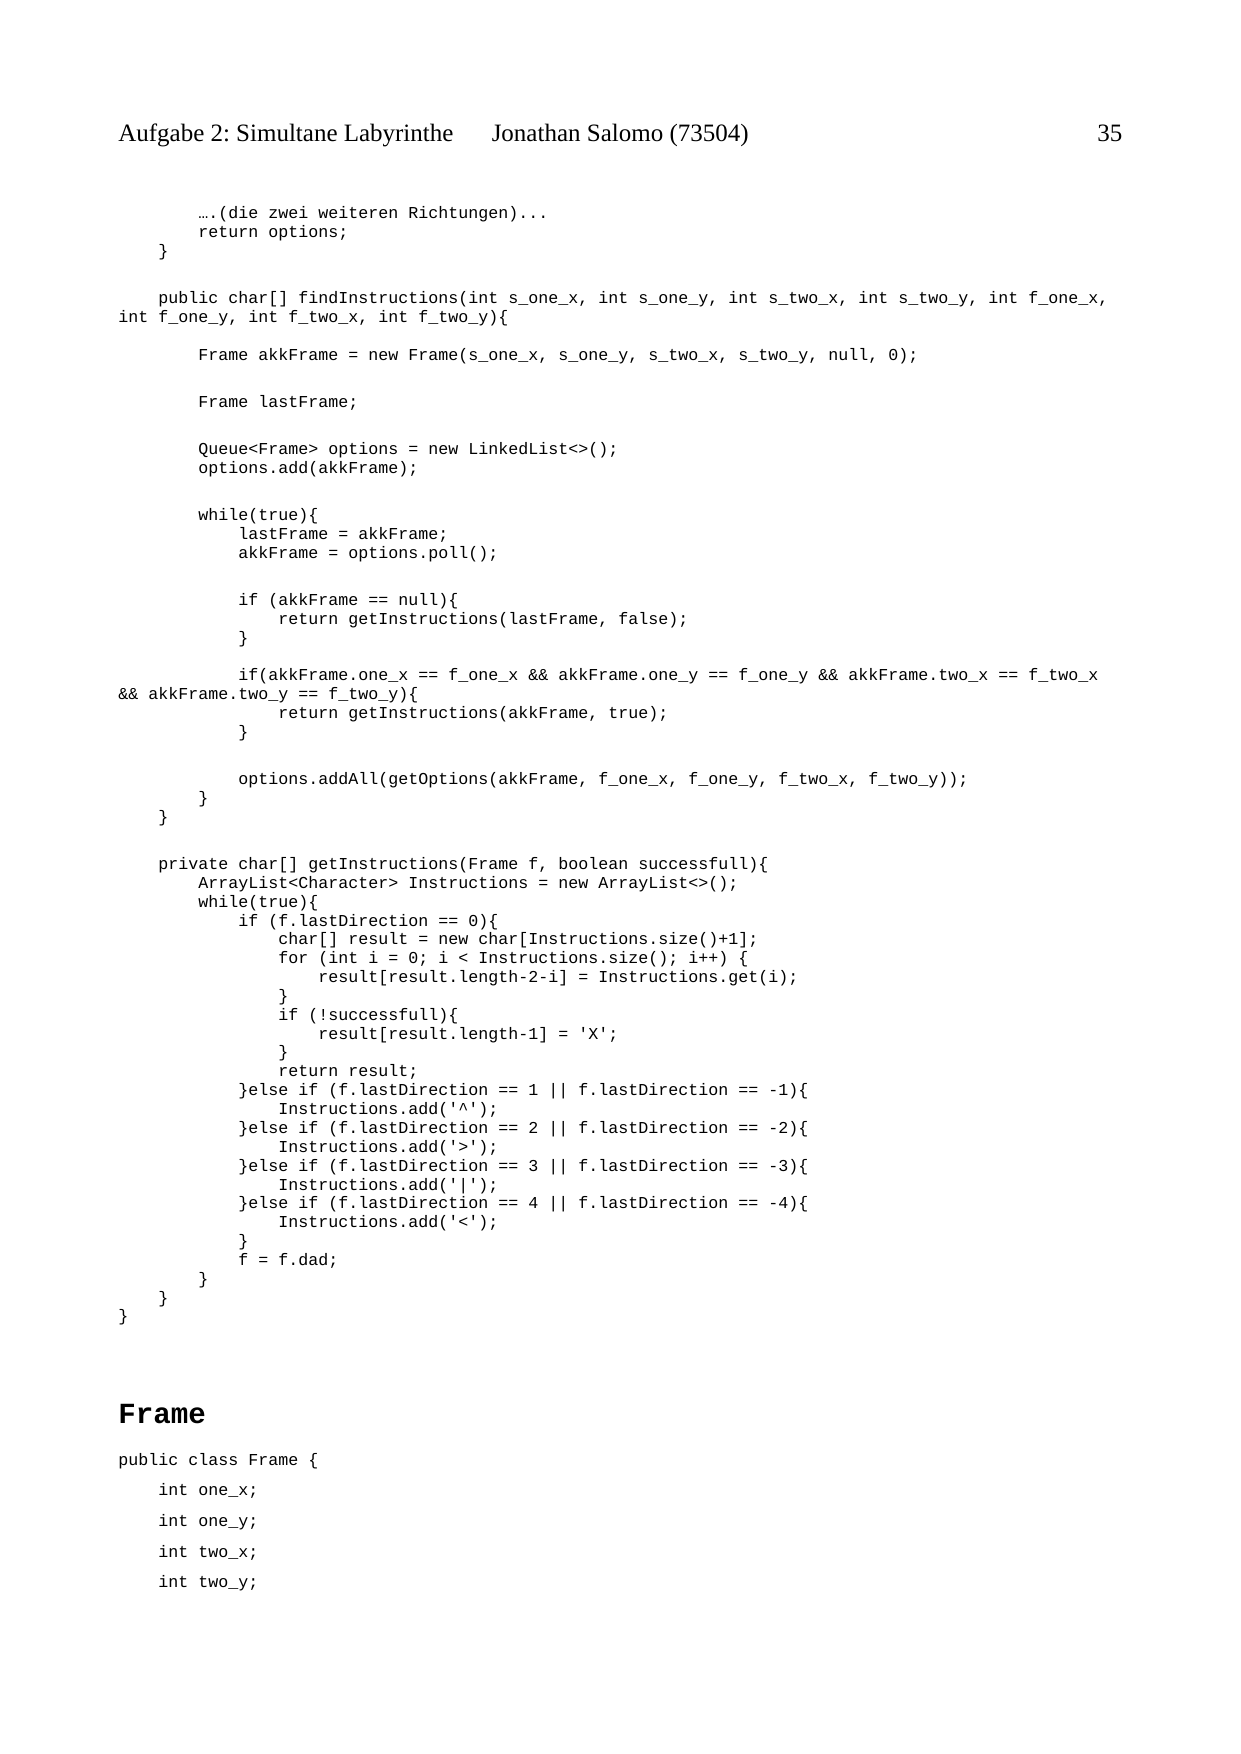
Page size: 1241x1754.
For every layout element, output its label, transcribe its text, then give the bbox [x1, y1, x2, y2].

text }else if (f.lastDirection == 2 || f.lastDirection == -2){ [118, 1119, 1122, 1138]
text if (akkFrame == null){ [118, 591, 1122, 610]
text Instructions.add('^'); [118, 1101, 1122, 1119]
text } [118, 1270, 1122, 1289]
text private char[] getInstructions(Frame f, boolean successfull){ [118, 856, 1122, 874]
text return getInstructions(akkFrame, true); [118, 704, 1122, 723]
text result[result.length-2-i] = Instructions.get(i); [118, 969, 1122, 987]
text while(true){ [118, 893, 1122, 912]
text } [118, 242, 1122, 261]
text }else if (f.lastDirection == 1 || f.lastDirection == -1){ [118, 1082, 1122, 1101]
text while(true){ [118, 507, 1122, 525]
text result[result.length-1] = 'X'; [118, 1025, 1122, 1044]
text } [118, 789, 1122, 808]
text Frame akkFrame = new Frame(s_one_x, s_one_y, s_two_x, s_two_y, null, 0); [118, 346, 1122, 365]
text akkFrame = options.poll(); [118, 544, 1122, 563]
text } [118, 723, 1122, 742]
text return options; [118, 223, 1122, 242]
text if(akkFrame.one_x == f_one_x && akkFrame.one_y == f_one_y && akkFrame.two_x == f_two_x && akkFrame.two_y == f_two_y){ [118, 667, 1122, 704]
text } [118, 808, 1122, 827]
text public class Frame { [118, 1451, 1122, 1470]
text Instructions.add('>'); [118, 1138, 1122, 1157]
text }else if (f.lastDirection == 4 || f.lastDirection == -4){ [118, 1195, 1122, 1214]
text return result; [118, 1063, 1122, 1082]
text } [118, 1308, 1122, 1327]
text int one_x; [118, 1482, 1122, 1501]
text if (f.lastDirection == 0){ [118, 912, 1122, 931]
text Queue<Frame> options = new LinkedList<>(); [118, 441, 1122, 459]
text public char[] findInstructions(int s_one_x, int s_one_y, int s_two_x, int s_two_y, int f_one_x, int f_one_y, int f_two_x, int f_two_y){ [118, 289, 1122, 327]
text lastFrame = akkFrame; [118, 525, 1122, 544]
text Instructions.add('<'); [118, 1214, 1122, 1233]
text }else if (f.lastDirection == 3 || f.lastDirection == -3){ [118, 1157, 1122, 1176]
text } [118, 1044, 1122, 1063]
text options.add(akkFrame); [118, 459, 1122, 478]
text Frame lastFrame; [118, 393, 1122, 412]
text Instructions.add('|'); [118, 1176, 1122, 1195]
text } [118, 1233, 1122, 1251]
text f = f.dad; [118, 1251, 1122, 1270]
text if (!successfull){ [118, 1006, 1122, 1025]
text options.addAll(getOptions(akkFrame, f_one_x, f_one_y, f_two_x, f_two_y)); [118, 771, 1122, 789]
text } [118, 629, 1122, 648]
text ….(die zwei weiteren Richtungen)... [118, 205, 1122, 223]
subtitle Frame [118, 1399, 1122, 1433]
text int one_y; [118, 1512, 1122, 1531]
text for (int i = 0; i < Instructions.size(); i++) { [118, 950, 1122, 969]
text int two_y; [118, 1574, 1122, 1593]
text int two_x; [118, 1543, 1122, 1562]
text return getInstructions(lastFrame, false); [118, 610, 1122, 629]
text } [118, 987, 1122, 1006]
text char[] result = new char[Instructions.size()+1]; [118, 931, 1122, 950]
text } [118, 1289, 1122, 1308]
text ArrayList<Character> Instructions = new ArrayList<>(); [118, 874, 1122, 893]
